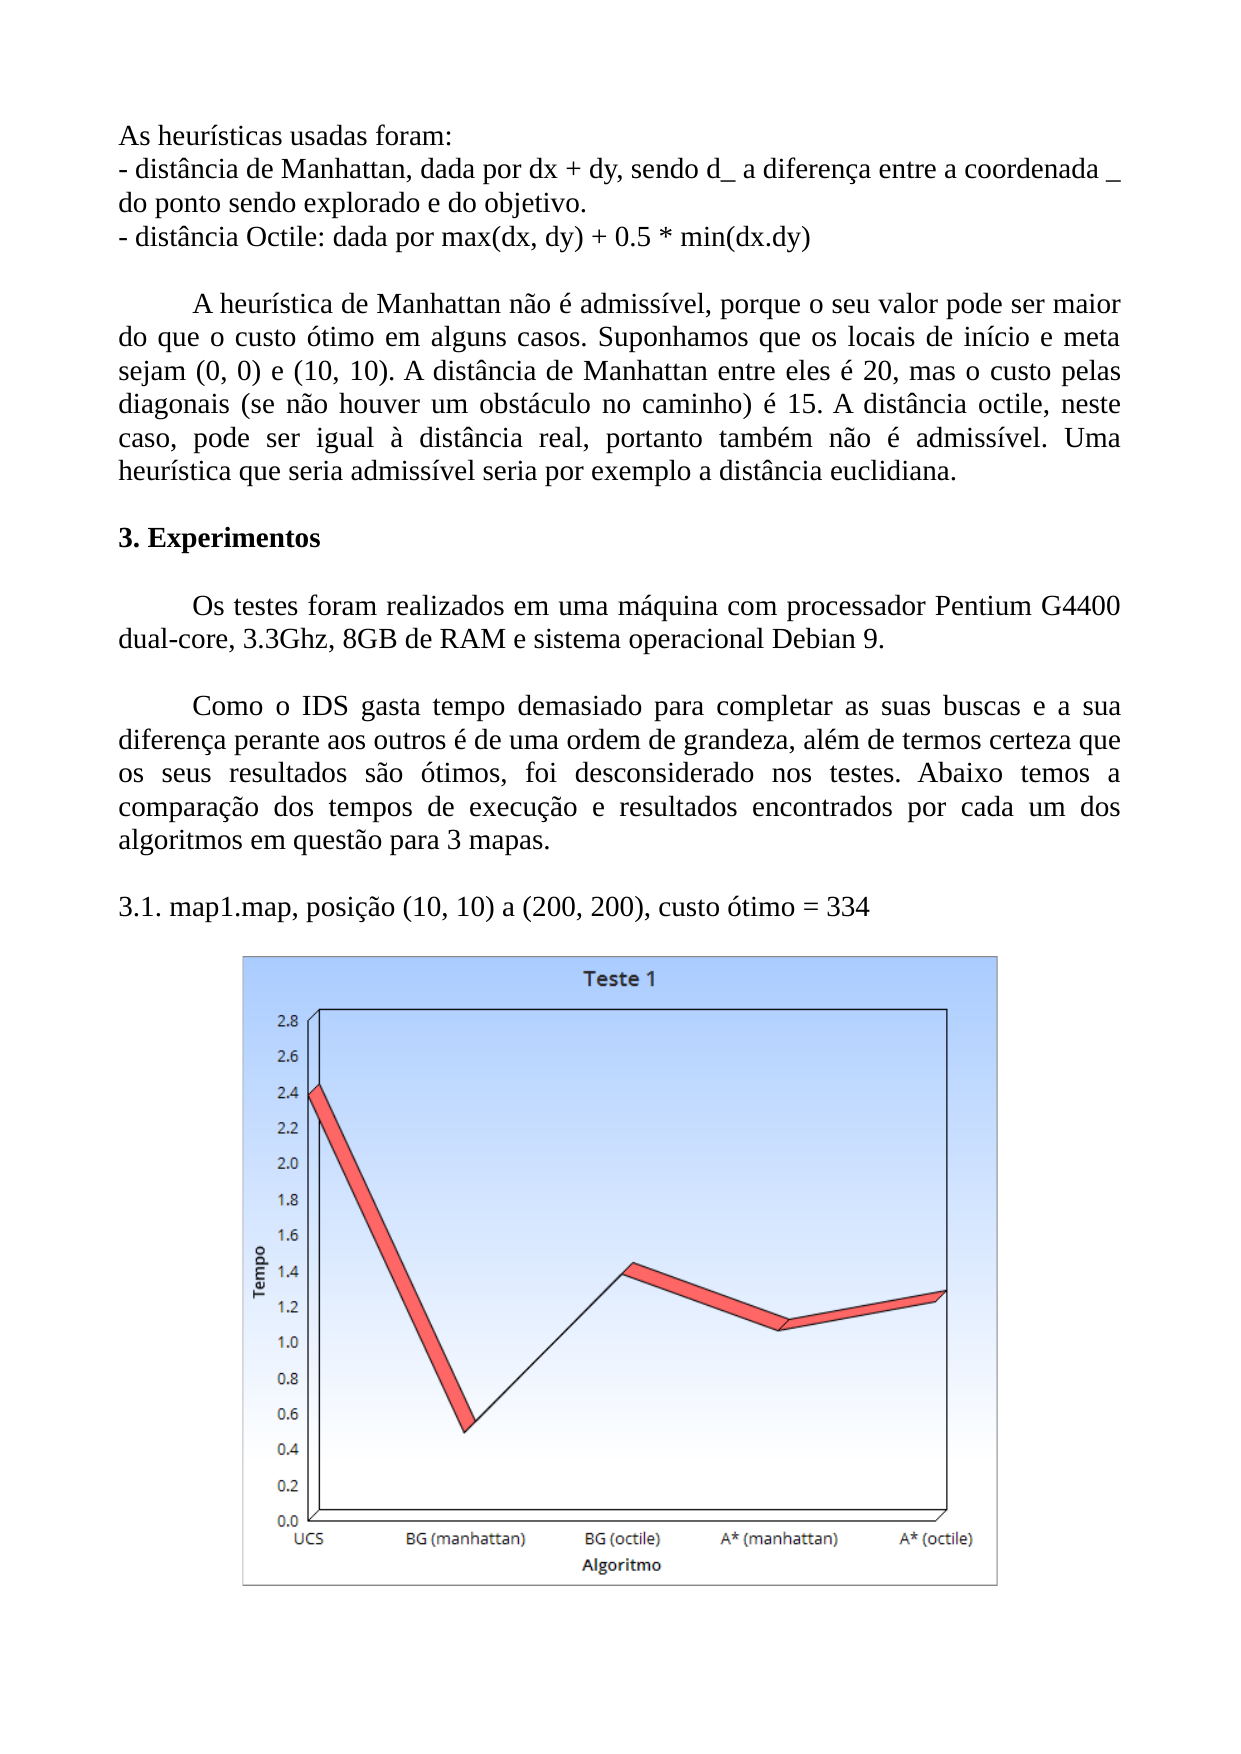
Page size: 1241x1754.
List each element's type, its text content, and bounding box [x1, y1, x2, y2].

text 3.1. map1.map, posição (10, 10) a (200, 200), custo ótimo = 334 [118, 889, 1122, 923]
text 3. Experimentos [118, 521, 1122, 554]
text - distância de Manhattan, dada por dx + dy, sendo d_ a diferença entre a coordenada _ do ponto sendo explorado e do objetivo. [118, 152, 1122, 219]
text - distância Octile: dada por max(dx, dy) + 0.5 * min(dx.dy) [118, 219, 1122, 252]
text A heurística de Manhattan não é admissível, porque o seu valor pode ser maior do que o custo ótimo em alguns casos. Suponhamos que os locais de início e meta sejam (0, 0) e (10, 10). A distância de Manhattan entre eles é 20, mas o custo pelas diagonais (se não houver um obstáculo no caminho) é 15. A distância octile, neste caso, pode ser igual à distância real, portanto também não é admissível. Uma heurística que seria admissível seria por exemplo a distância euclidiana. [118, 286, 1122, 487]
text Os testes foram realizados em uma máquina com processador Pentium G4400 dual-core, 3.3Ghz, 8GB de RAM e sistema operacional Debian 9. [118, 588, 1122, 655]
text Como o IDS gasta tempo demasiado para completar as suas buscas e a sua diferença perante aos outros é de uma ordem de grandeza, além de termos certeza que os seus resultados são ótimos, foi desconsiderado nos testes. Abaixo temos a comparação dos tempos de execução e resultados encontrados por cada um dos algoritmos em questão para 3 mapas. [118, 688, 1122, 856]
picture [242, 956, 998, 1586]
text As heurísticas usadas foram: [118, 118, 1122, 152]
